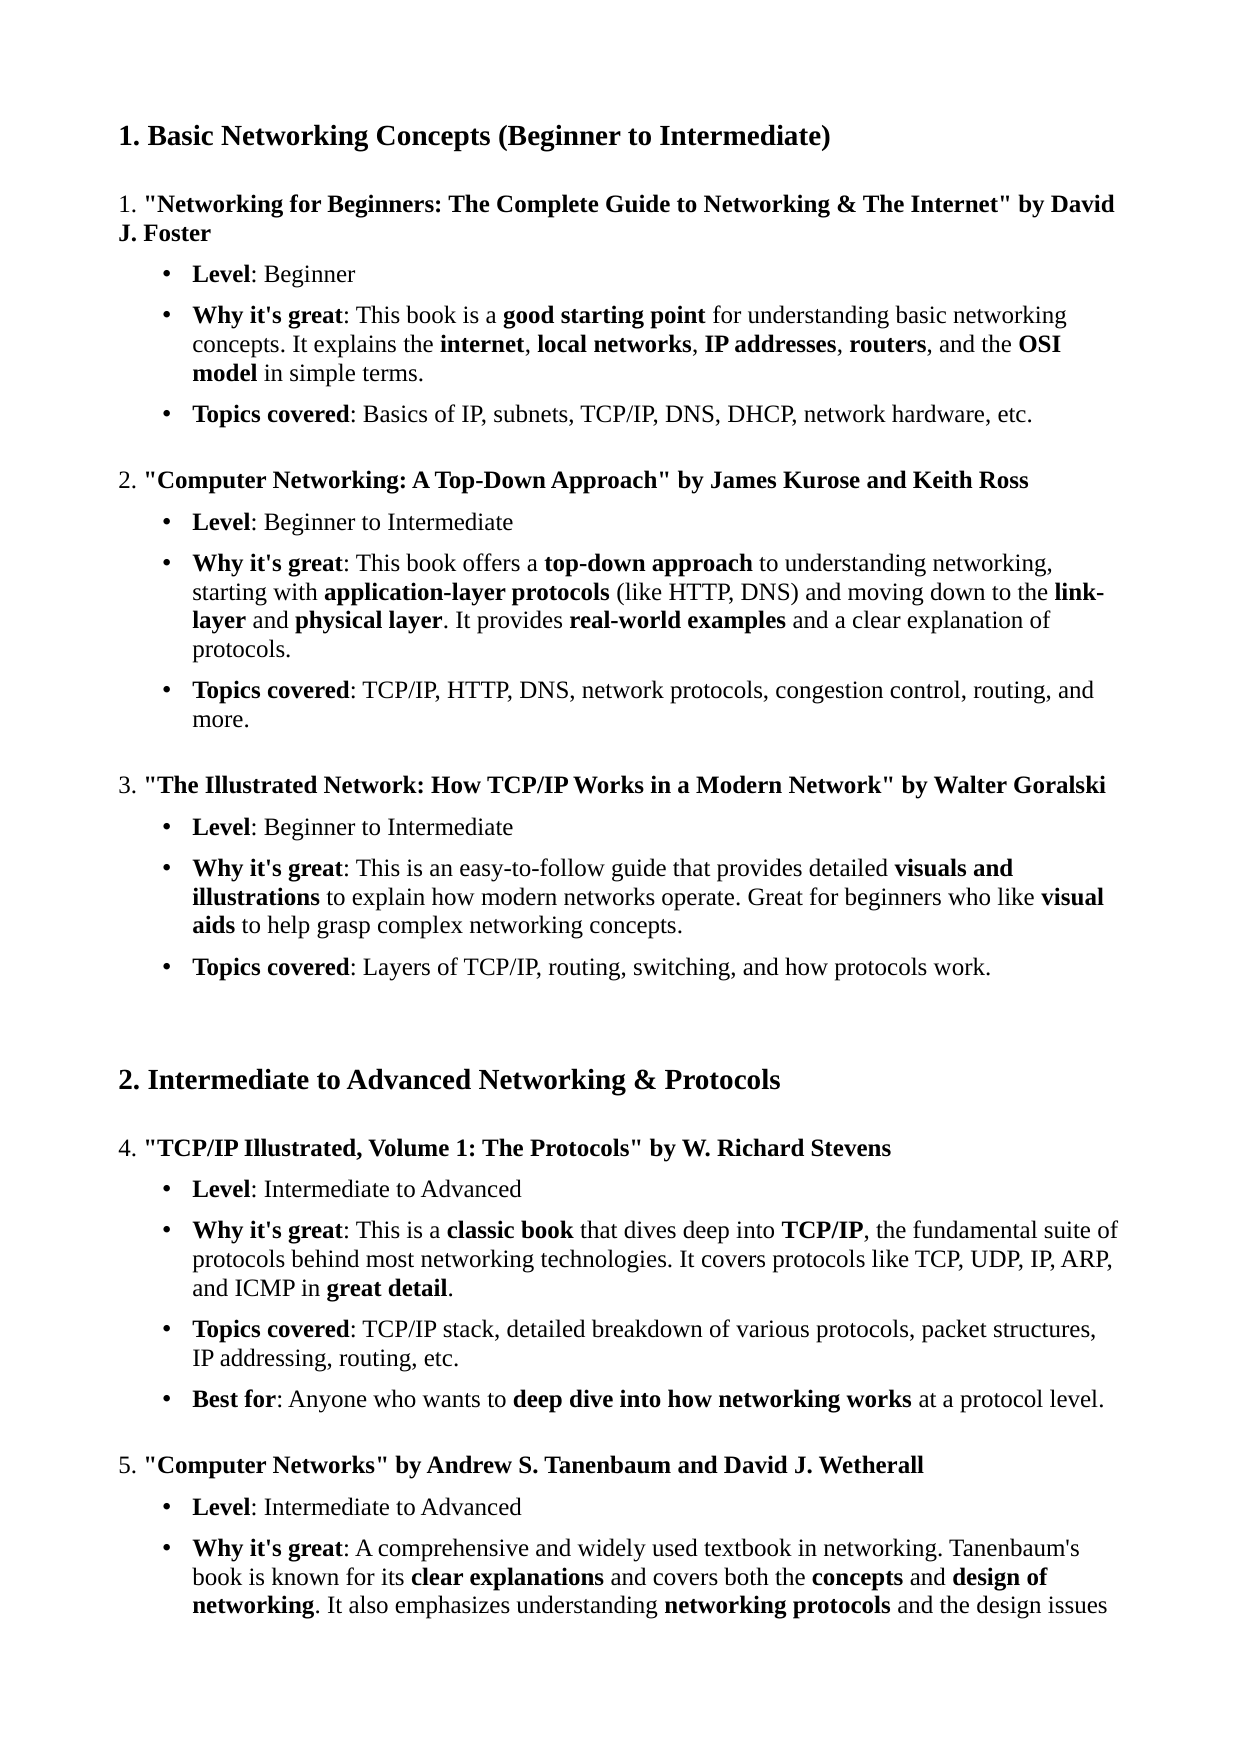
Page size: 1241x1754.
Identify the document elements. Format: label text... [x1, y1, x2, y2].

list Why it's great: This is an easy-to-follow guide that provides detailed visuals and illustrations to explain how modern networks operate. Great for beginners who like visual aids to help grasp complex networking concepts. [162, 853, 1122, 939]
list Why it's great: A comprehensive and widely used textbook in networking. Tanenbaum's book is known for its clear explanations and covers both the concepts and design of networking. It also emphasizes understanding networking protocols and the design issues [162, 1533, 1122, 1619]
list Why it's great: This book offers a top-down approach to understanding networking, starting with application-layer protocols (like HTTP, DNS) and moving down to the link-layer and physical layer. It provides real-world examples and a clear explanation of protocols. [162, 548, 1122, 663]
list Level: Beginner [162, 259, 1122, 288]
list Level: Intermediate to Advanced [162, 1492, 1122, 1520]
subtitle 2. Intermediate to Advanced Networking & Protocols [118, 1062, 1122, 1095]
list Best for: Anyone who wants to deep dive into how networking works at a protocol level. [162, 1384, 1122, 1413]
list Topics covered: Basics of IP, subnets, TCP/IP, DNS, DHCP, network hardware, etc. [162, 399, 1122, 428]
list Topics covered: Layers of TCP/IP, routing, switching, and how protocols work. [162, 952, 1122, 980]
list Why it's great: This book is a good starting point for understanding basic networking concepts. It explains the internet, local networks, IP addresses, routers, and the OSI model in simple terms. [162, 300, 1122, 387]
subtitle 1. "Networking for Beginners: The Complete Guide to Networking & The Internet" by David J. Foster [118, 189, 1122, 247]
subtitle 5. "Computer Networks" by Andrew S. Tanenbaum and David J. Wetherall [118, 1450, 1122, 1479]
list Level: Beginner to Intermediate [162, 507, 1122, 535]
subtitle 4. "TCP/IP Illustrated, Volume 1: The Protocols" by W. Richard Stevens [118, 1133, 1122, 1162]
list Level: Intermediate to Advanced [162, 1174, 1122, 1203]
list Topics covered: TCP/IP stack, detailed breakdown of various protocols, packet structures, IP addressing, routing, etc. [162, 1314, 1122, 1372]
list Why it's great: This is a classic book that dives deep into TCP/IP, the fundamental suite of protocols behind most networking technologies. It covers protocols like TCP, UDP, IP, ARP, and ICMP in great detail. [162, 1215, 1122, 1302]
subtitle 3. "The Illustrated Network: How TCP/IP Works in a Modern Network" by Walter Goralski [118, 770, 1122, 799]
list Topics covered: TCP/IP, HTTP, DNS, network protocols, congestion control, routing, and more. [162, 675, 1122, 733]
subtitle 2. "Computer Networking: A Top-Down Approach" by James Kurose and Keith Ross [118, 465, 1122, 494]
list Level: Beginner to Intermediate [162, 812, 1122, 840]
subtitle 1. Basic Networking Concepts (Beginner to Intermediate) [118, 118, 1122, 152]
